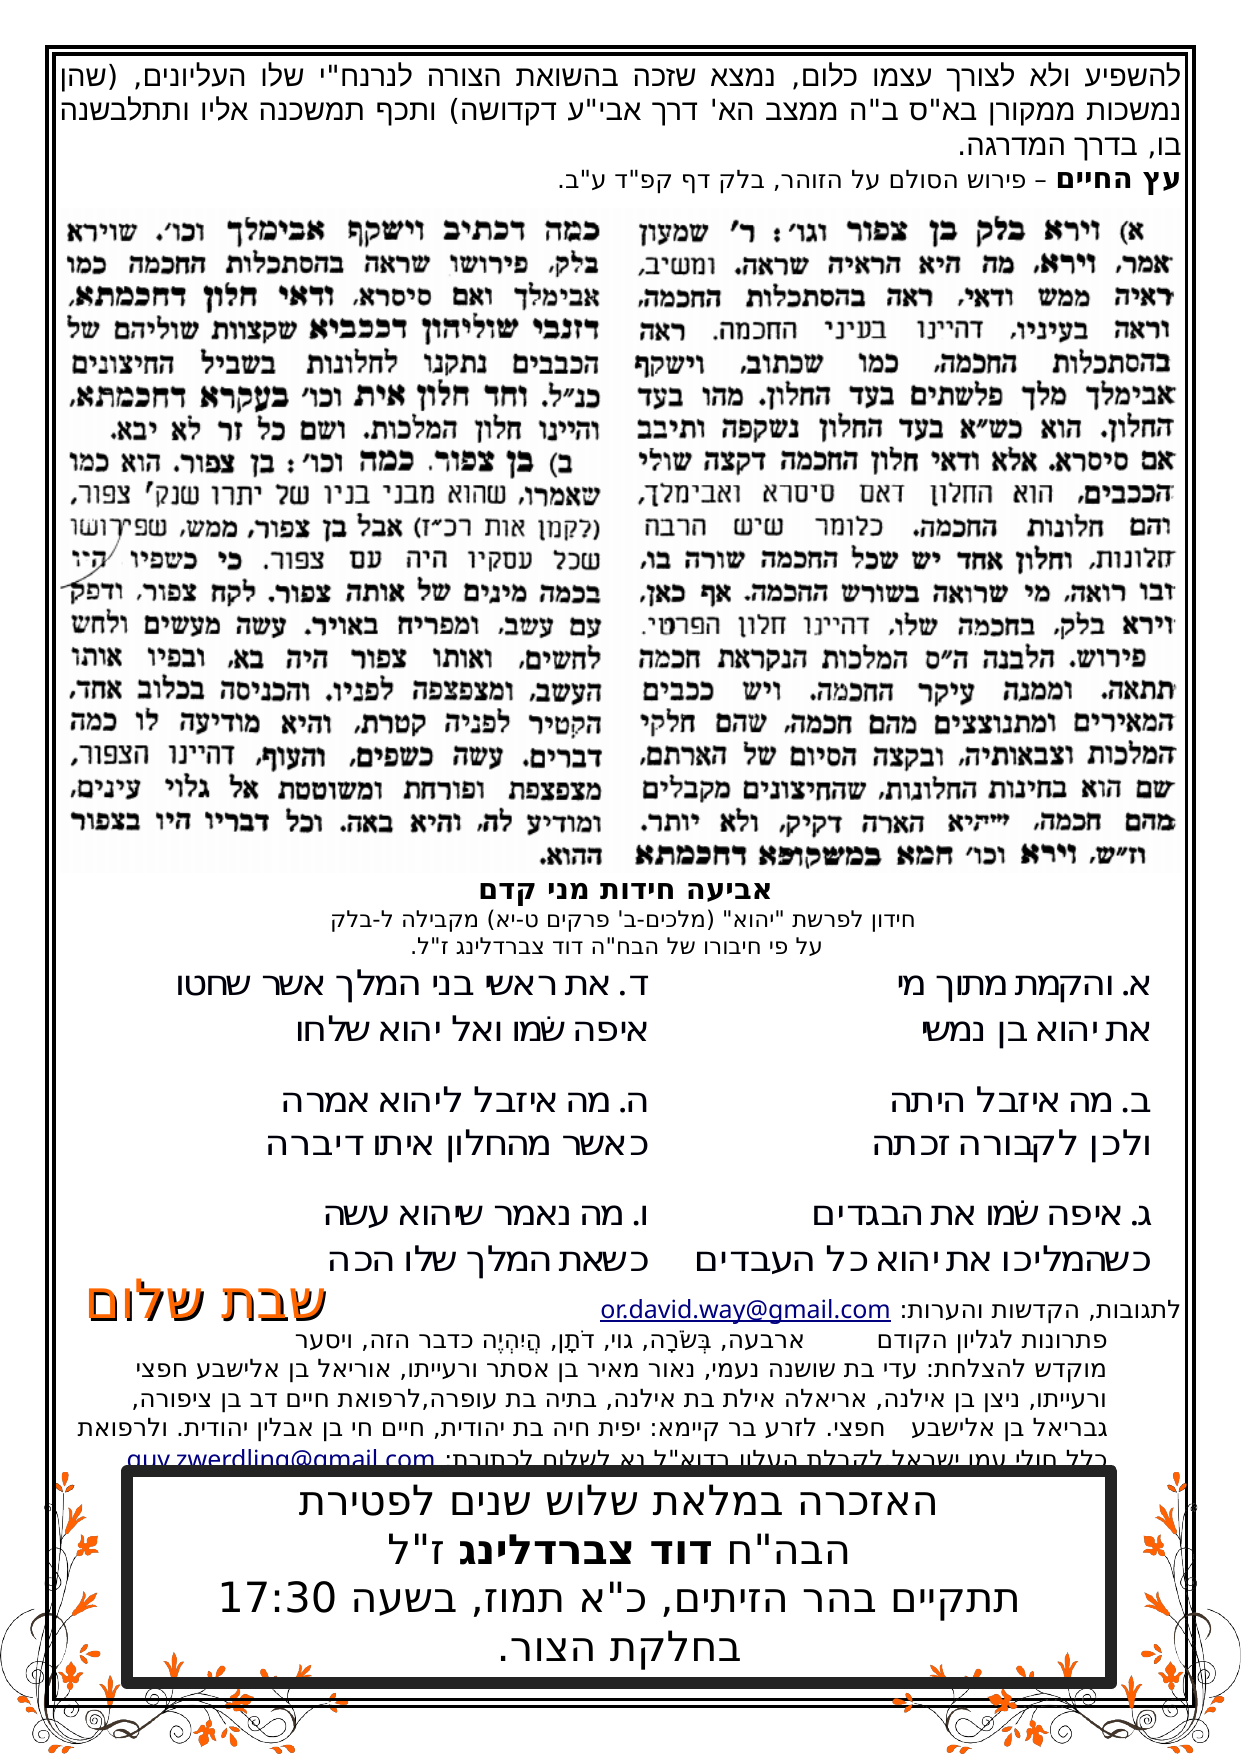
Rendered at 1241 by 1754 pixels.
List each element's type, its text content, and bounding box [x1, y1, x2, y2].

list להשפיע ולא לצורך עצמו כלום, נמצא שזכה בהשואת הצורה לנרנח"י שלו העליונים, (שהן נמשכות ממקורן בא"ס ב"ה ממצב הא' דרך אבי"ע דקדושה) ותכף תמשכנה אליו ותתלבשנה בו, בדרך המדרגה. [59, 59, 1182, 162]
text חידון לפרשת "יהוא" (מלכים-ב' פרקים ט-יא) מקבילה ל-בלק [59, 907, 1185, 933]
picture [58, 208, 1182, 873]
picture [56, 1472, 349, 1698]
list פתרונות לגליון הקודם ארבעה, בְּשֹׂרָה, גוי, דֹתָן, הֲיִהְיֶה כדבר הזה, ויסער [59, 1326, 1182, 1355]
picture [892, 1477, 1105, 1677]
picture [133, 1477, 349, 1677]
picture [49, 1472, 349, 1705]
list אביעה חידות מני קדם [59, 873, 1182, 907]
list לתגובות, הקדשות והערות: or.david.way@gmail.com [59, 960, 1182, 1326]
picture [892, 1472, 1241, 1754]
picture [0, 1472, 349, 1754]
list מוקדש להצלחת: עדי בת שושנה נעמי, נאור מאיר בן אסתר ורעייתו, אוריאל בן אלישבע חפצי ורעייתו, ניצן בן אילנה, אריאלה אילת בת אילנה, בתיה בת עופרה,לרפואת חיים דב בן ציפורה, גבריאל בן אלישבע חפצי. לזרע בר קיימא: יפית חיה בת יהודית, חיים חי בן אבלין יהודית. ולרפואת כלל חולי עמו ישראל.לקבלת העלון בדוא"ל נא לשלוח לכתובת: guy.zwerdling@gmail.com [59, 1355, 1182, 1472]
text עץ החיים – פירוש הסולם על הזוהר, בלק דף קפ"ד ע"ב. [59, 162, 1182, 196]
list על פי חיבורו של הבח"ה דוד צברדלינג ז"ל. [59, 933, 1182, 960]
